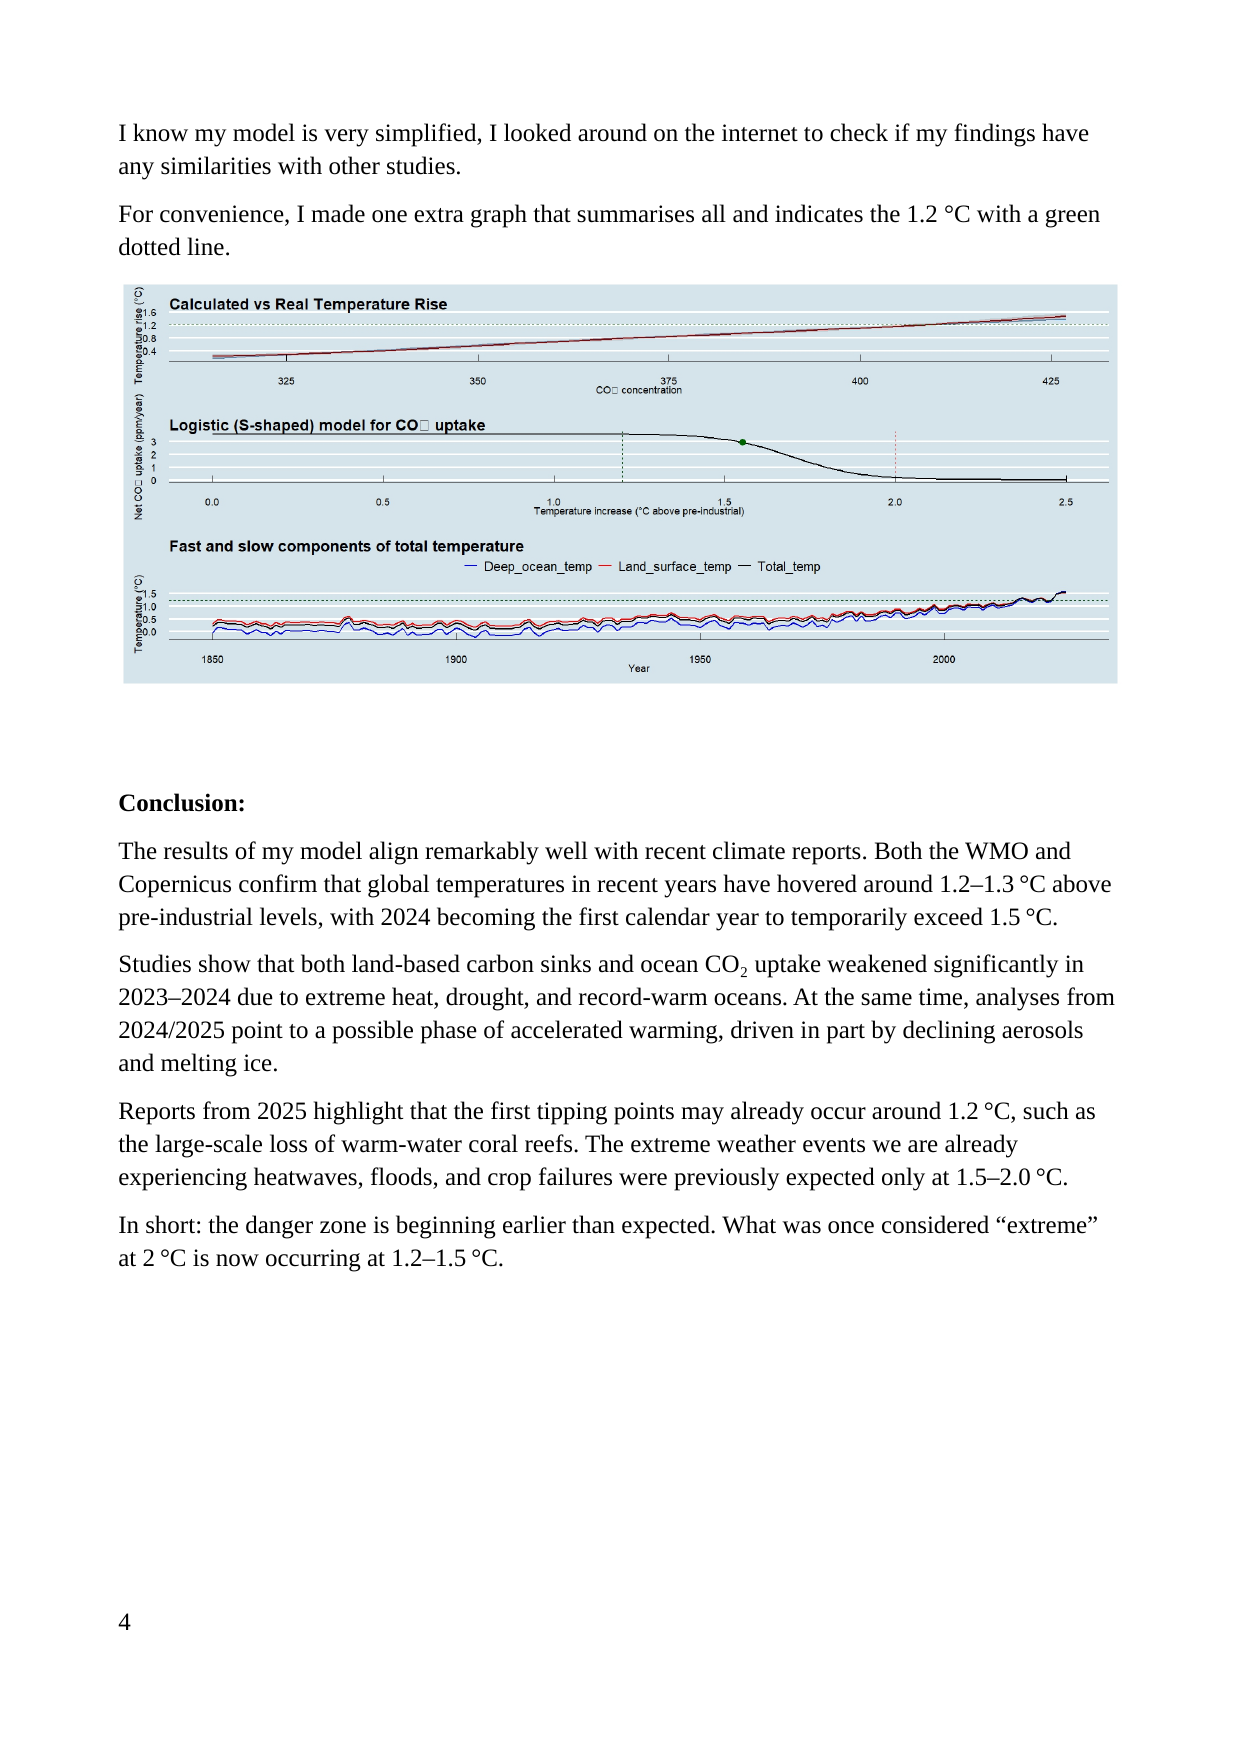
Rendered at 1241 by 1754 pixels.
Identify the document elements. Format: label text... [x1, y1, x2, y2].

text In short: the danger zone is beginning earlier than expected. What was once considered “extreme” at 2 °C is now occurring at 1.2–1.5 °C. [118, 1210, 1122, 1272]
text I know my model is very simplified, I looked around on the internet to check if my findings have any similarities with other studies. [118, 118, 1122, 180]
text For convenience, I made one extra graph that summarises all and indicates the 1.2 °C with a green dotted line. [118, 199, 1122, 261]
text The results of my model align remarkably well with recent climate reports. Both the WMO and Copernicus confirm that global temperatures in recent years have hovered around 1.2–1.3 °C above pre‑industrial levels, with 2024 becoming the first calendar year to temporarily exceed 1.5 °C. [118, 836, 1122, 931]
picture [118, 279, 1123, 689]
text Studies show that both land‑based carbon sinks and ocean CO₂ uptake weakened significantly in 2023–2024 due to extreme heat, drought, and record‑warm oceans. At the same time, analyses from 2024/2025 point to a possible phase of accelerated warming, driven in part by declining aerosols and melting ice. [118, 949, 1122, 1077]
text Reports from 2025 highlight that the first tipping points may already occur around 1.2 °C, such as the large‑scale loss of warm‑water coral reefs. The extreme weather events we are already experiencing heatwaves, floods, and crop failures were previously expected only at 1.5–2.0 °C. [118, 1096, 1122, 1191]
text Conclusion: [118, 788, 1122, 817]
